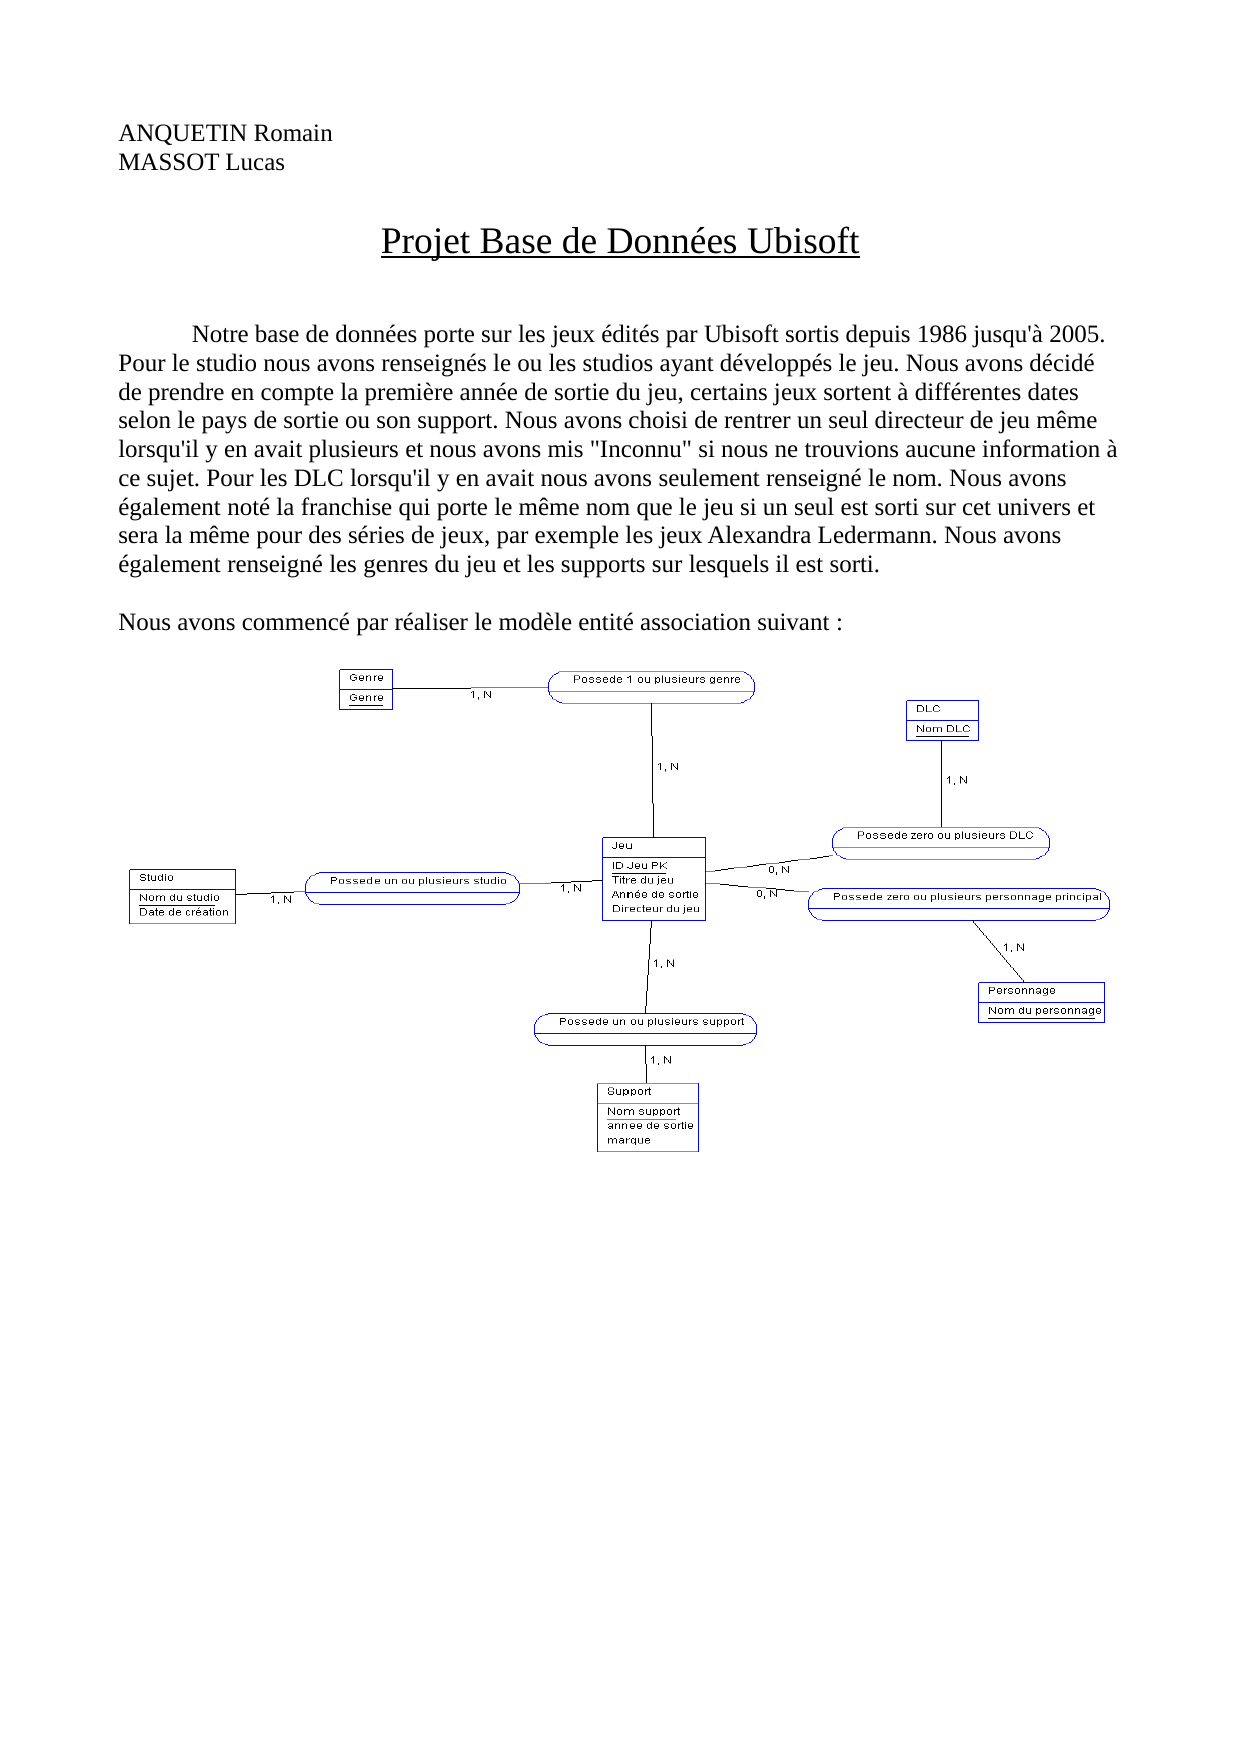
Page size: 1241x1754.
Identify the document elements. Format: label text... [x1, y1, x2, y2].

text Projet Base de Données Ubisoft [118, 219, 1122, 262]
text Nous avons commencé par réaliser le modèle entité association suivant : [118, 607, 1122, 636]
text Notre base de données porte sur les jeux édités par Ubisoft sortis depuis 1986 jusqu'à 2005. Pour le studio nous avons renseignés le ou les studios ayant développés le jeu. Nous avons décidé de prendre en compte la première année de sortie du jeu, certains jeux sortent à différentes dates selon le pays de sortie ou son support. Nous avons choisi de rentrer un seul directeur de jeu même lorsqu'il y en avait plusieurs et nous avons mis "Inconnu" si nous ne trouvions aucune information à ce sujet. Pour les DLC lorsqu'il y en avait nous avons seulement renseigné le nom. Nous avons également noté la franchise qui porte le même nom que le jeu si un seul est sorti sur cet univers et sera la même pour des séries de jeux, par exemple les jeux Alexandra Ledermann. Nous avons également renseigné les genres du jeu et les supports sur lesquels il est sorti. [118, 319, 1122, 578]
text MASSOT Lucas [118, 147, 1122, 176]
text ANQUETIN Romain [118, 118, 1122, 147]
